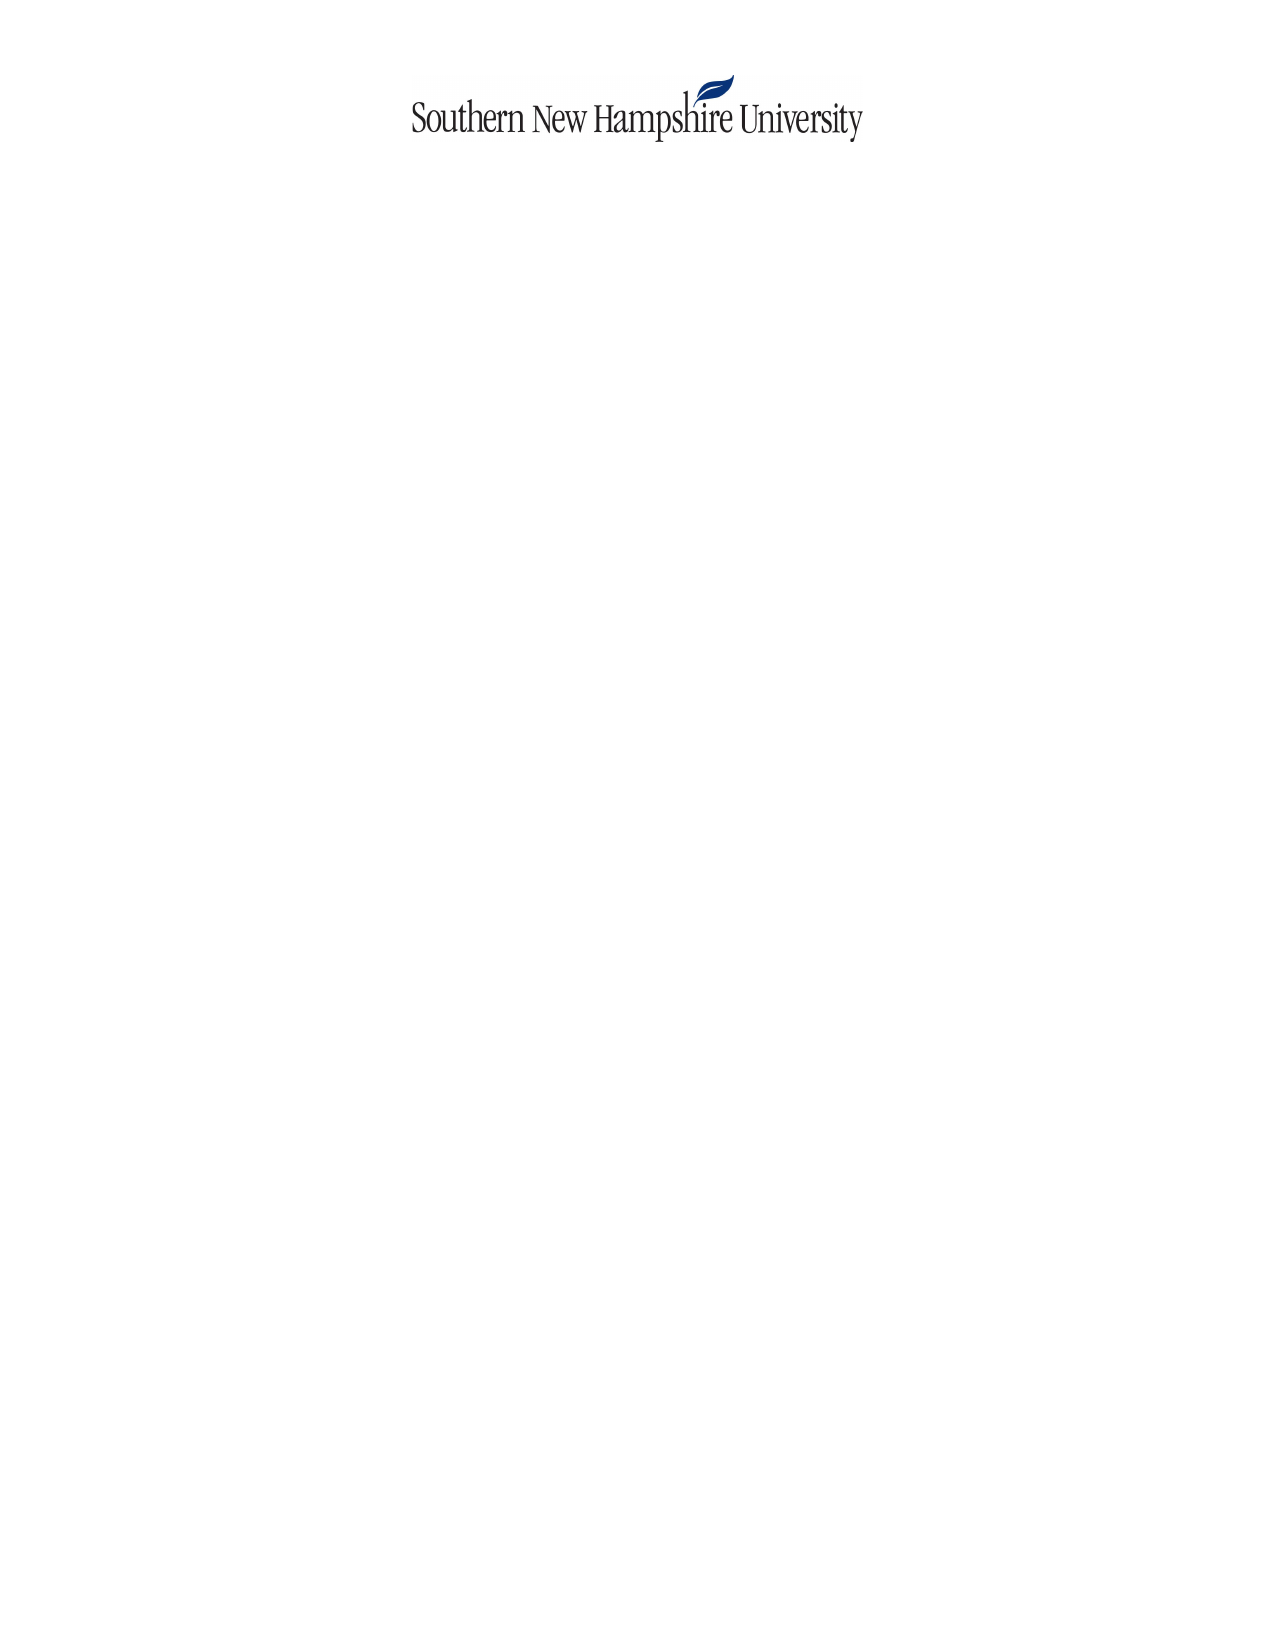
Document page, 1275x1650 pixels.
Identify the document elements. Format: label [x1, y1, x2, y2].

picture [412, 75, 863, 142]
